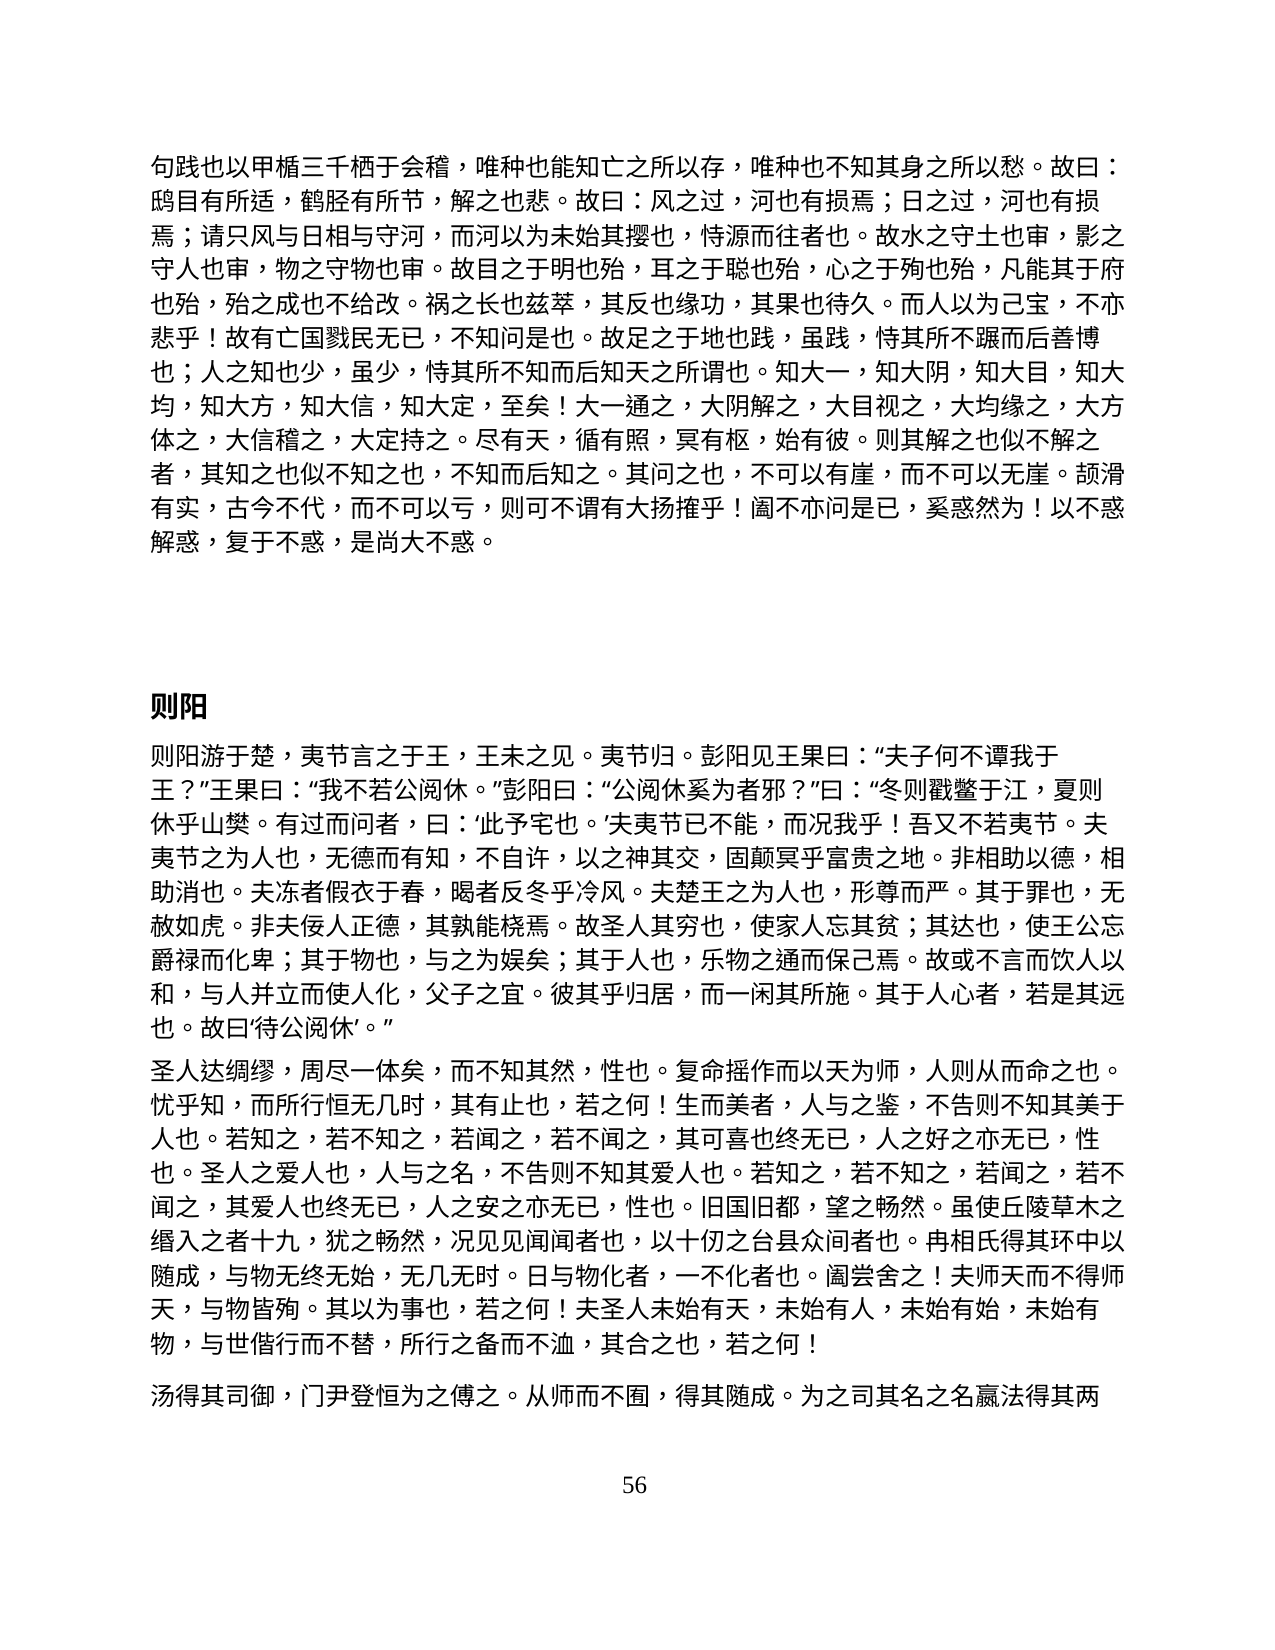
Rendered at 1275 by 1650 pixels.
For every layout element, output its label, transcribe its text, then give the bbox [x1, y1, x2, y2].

text 汤得其司御，门尹登恒为之傅之。从师而不囿，得其随成。为之司其名之名嬴法得其两 [150, 1378, 1125, 1412]
text 圣人达绸缪，周尽一体矣，而不知其然，性也。复命摇作而以天为师，人则从而命之也。忧乎知，而所行恒无几时，其有止也，若之何！生而美者，人与之鉴，不告则不知其美于人也。若知之，若不知之，若闻之，若不闻之，其可喜也终无已，人之好之亦无已，性也。圣人之爱人也，人与之名，不告则不知其爱人也。若知之，若不知之，若闻之，若不闻之，其爱人也终无已，人之安之亦无已，性也。旧国旧都，望之畅然。虽使丘陵草木之缗入之者十九，犹之畅然，况见见闻闻者也，以十仞之台县众间者也。冉相氏得其环中以随成，与物无终无始，无几无时。日与物化者，一不化者也。阖尝舍之！夫师天而不得师天，与物皆殉。其以为事也，若之何！夫圣人未始有天，未始有人，未始有始，未始有物，与世偕行而不替，所行之备而不洫，其合之也，若之何！ [150, 1054, 1125, 1360]
subtitle 则阳 [150, 686, 1125, 726]
text 则阳游于楚，夷节言之于王，王未之见。夷节归。彭阳见王果曰：“夫子何不谭我于王？”王果曰：“我不若公阅休。”彭阳曰：“公阅休奚为者邪？”曰：“冬则戳鳖于江，夏则休乎山樊。有过而问者，曰：‘此予宅也。’夫夷节已不能，而况我乎！吾又不若夷节。夫夷节之为人也，无德而有知，不自许，以之神其交，固颠冥乎富贵之地。非相助以德，相助消也。夫冻者假衣于春，暍者反冬乎冷风。夫楚王之为人也，形尊而严。其于罪也，无赦如虎。非夫佞人正德，其孰能桡焉。故圣人其穷也，使家人忘其贫；其达也，使王公忘爵禄而化卑；其于物也，与之为娱矣；其于人也，乐物之通而保己焉。故或不言而饮人以和，与人并立而使人化，父子之宜。彼其乎归居，而一闲其所施。其于人心者，若是其远也。故曰‘待公阅休’。” [150, 738, 1125, 1045]
text 句践也以甲楯三千栖于会稽，唯种也能知亡之所以存，唯种也不知其身之所以愁。故曰：鸱目有所适，鹤胫有所节，解之也悲。故曰：风之过，河也有损焉；日之过，河也有损焉；请只风与日相与守河，而河以为未始其撄也，恃源而往者也。故水之守土也审，影之守人也审，物之守物也审。故目之于明也殆，耳之于聪也殆，心之于殉也殆，凡能其于府也殆，殆之成也不给改。祸之长也兹萃，其反也缘功，其果也待久。而人以为己宝，不亦悲乎！故有亡国戮民无已，不知问是也。故足之于地也践，虽践，恃其所不蹍而后善博也；人之知也少，虽少，恃其所不知而后知天之所谓也。知大一，知大阴，知大目，知大均，知大方，知大信，知大定，至矣！大一通之，大阴解之，大目视之，大均缘之，大方体之，大信稽之，大定持之。尽有天，循有照，冥有枢，始有彼。则其解之也似不解之者，其知之也似不知之也，不知而后知之。其问之也，不可以有崖，而不可以无崖。颉滑有实，古今不代，而不可以亏，则可不谓有大扬搉乎！阖不亦问是已，奚惑然为！以不惑解惑，复于不惑，是尚大不惑。 [150, 150, 1125, 559]
